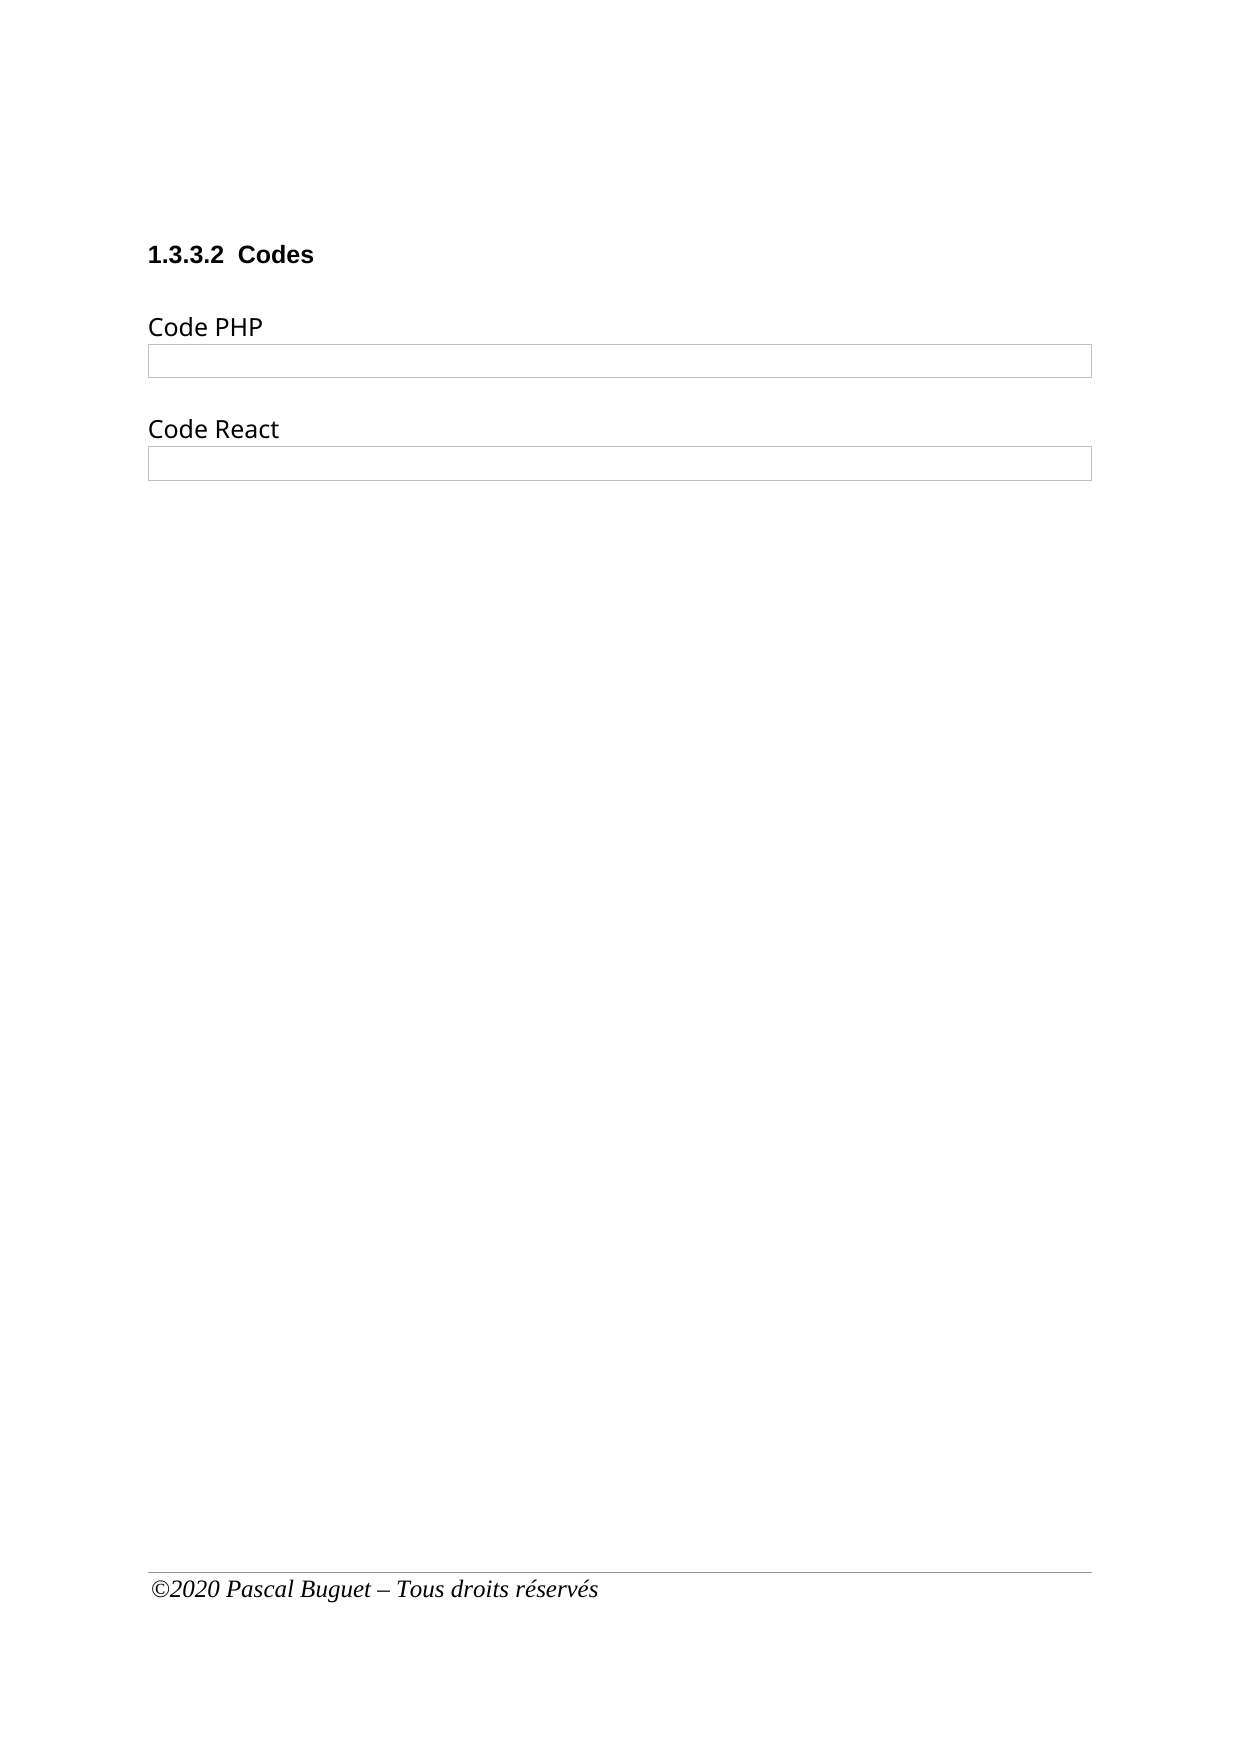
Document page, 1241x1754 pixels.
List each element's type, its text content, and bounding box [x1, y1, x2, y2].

subtitle Codes [148, 240, 1092, 269]
text Code PHP [148, 309, 1092, 343]
text Code React [148, 412, 1092, 446]
